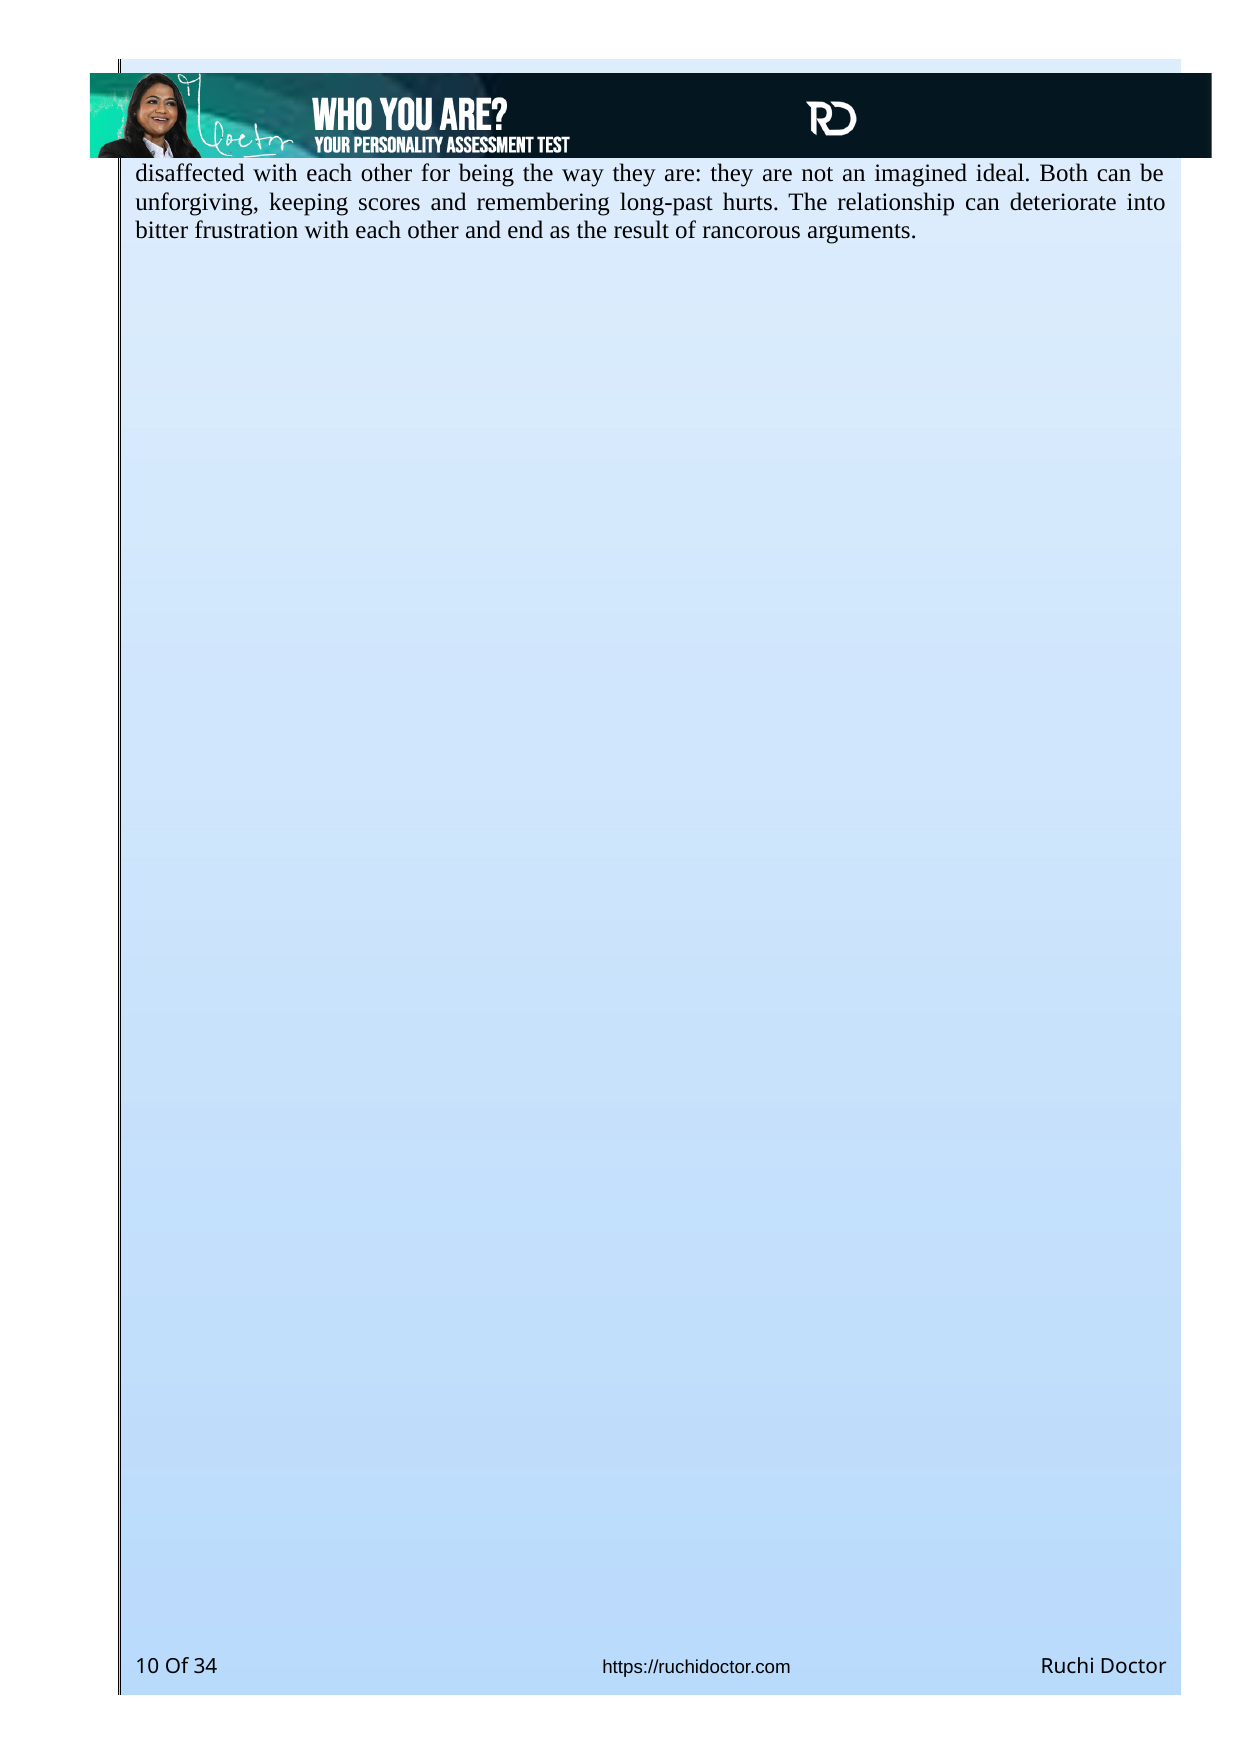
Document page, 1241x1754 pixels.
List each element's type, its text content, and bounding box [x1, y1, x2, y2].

picture [89, 59, 1212, 860]
text disaffected with each other for being the way they are: they are not an imagined ideal. Both can be unforgiving, keeping scores and remembering long-past hurts. The relationship can deteriorate into bitter frustration with each other and end as the result of rancorous arguments. [135, 158, 1166, 244]
